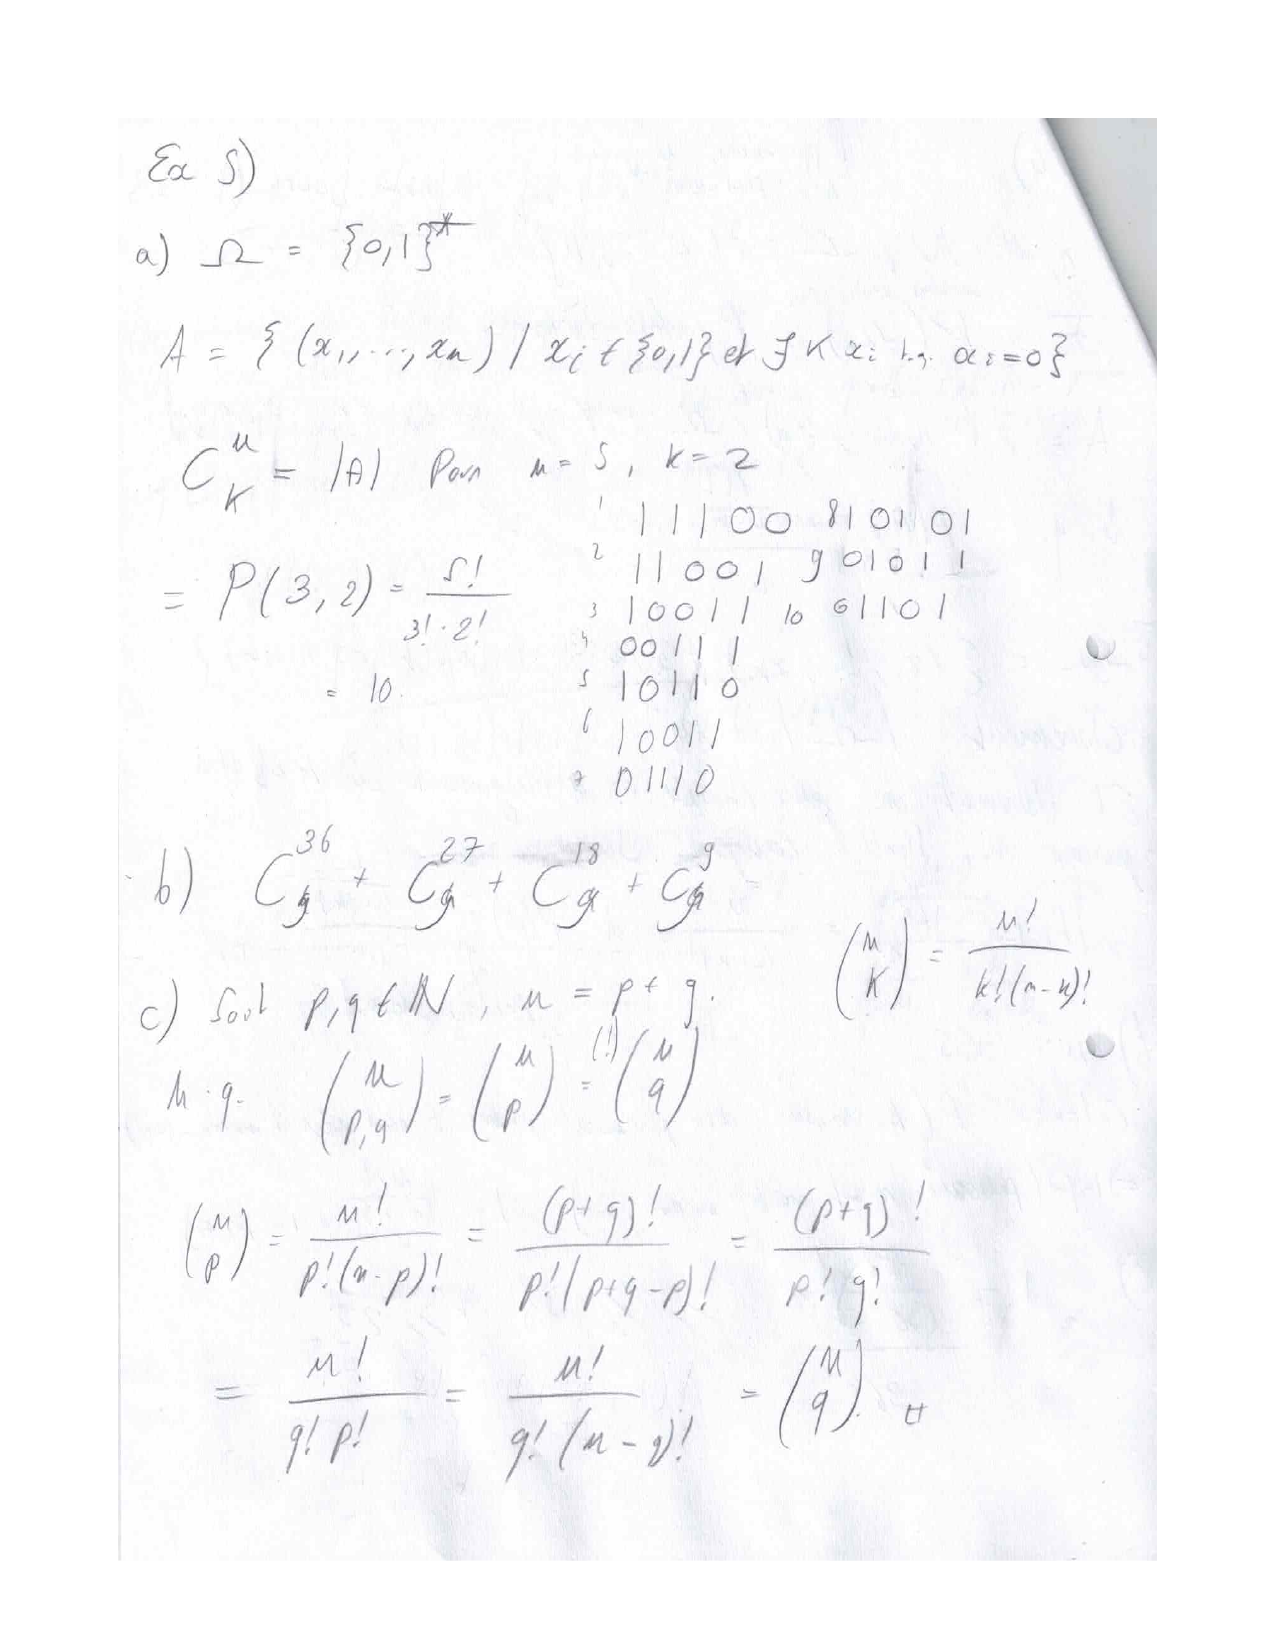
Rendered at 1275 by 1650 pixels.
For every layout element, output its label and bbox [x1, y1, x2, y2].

picture [118, 118, 1157, 1561]
